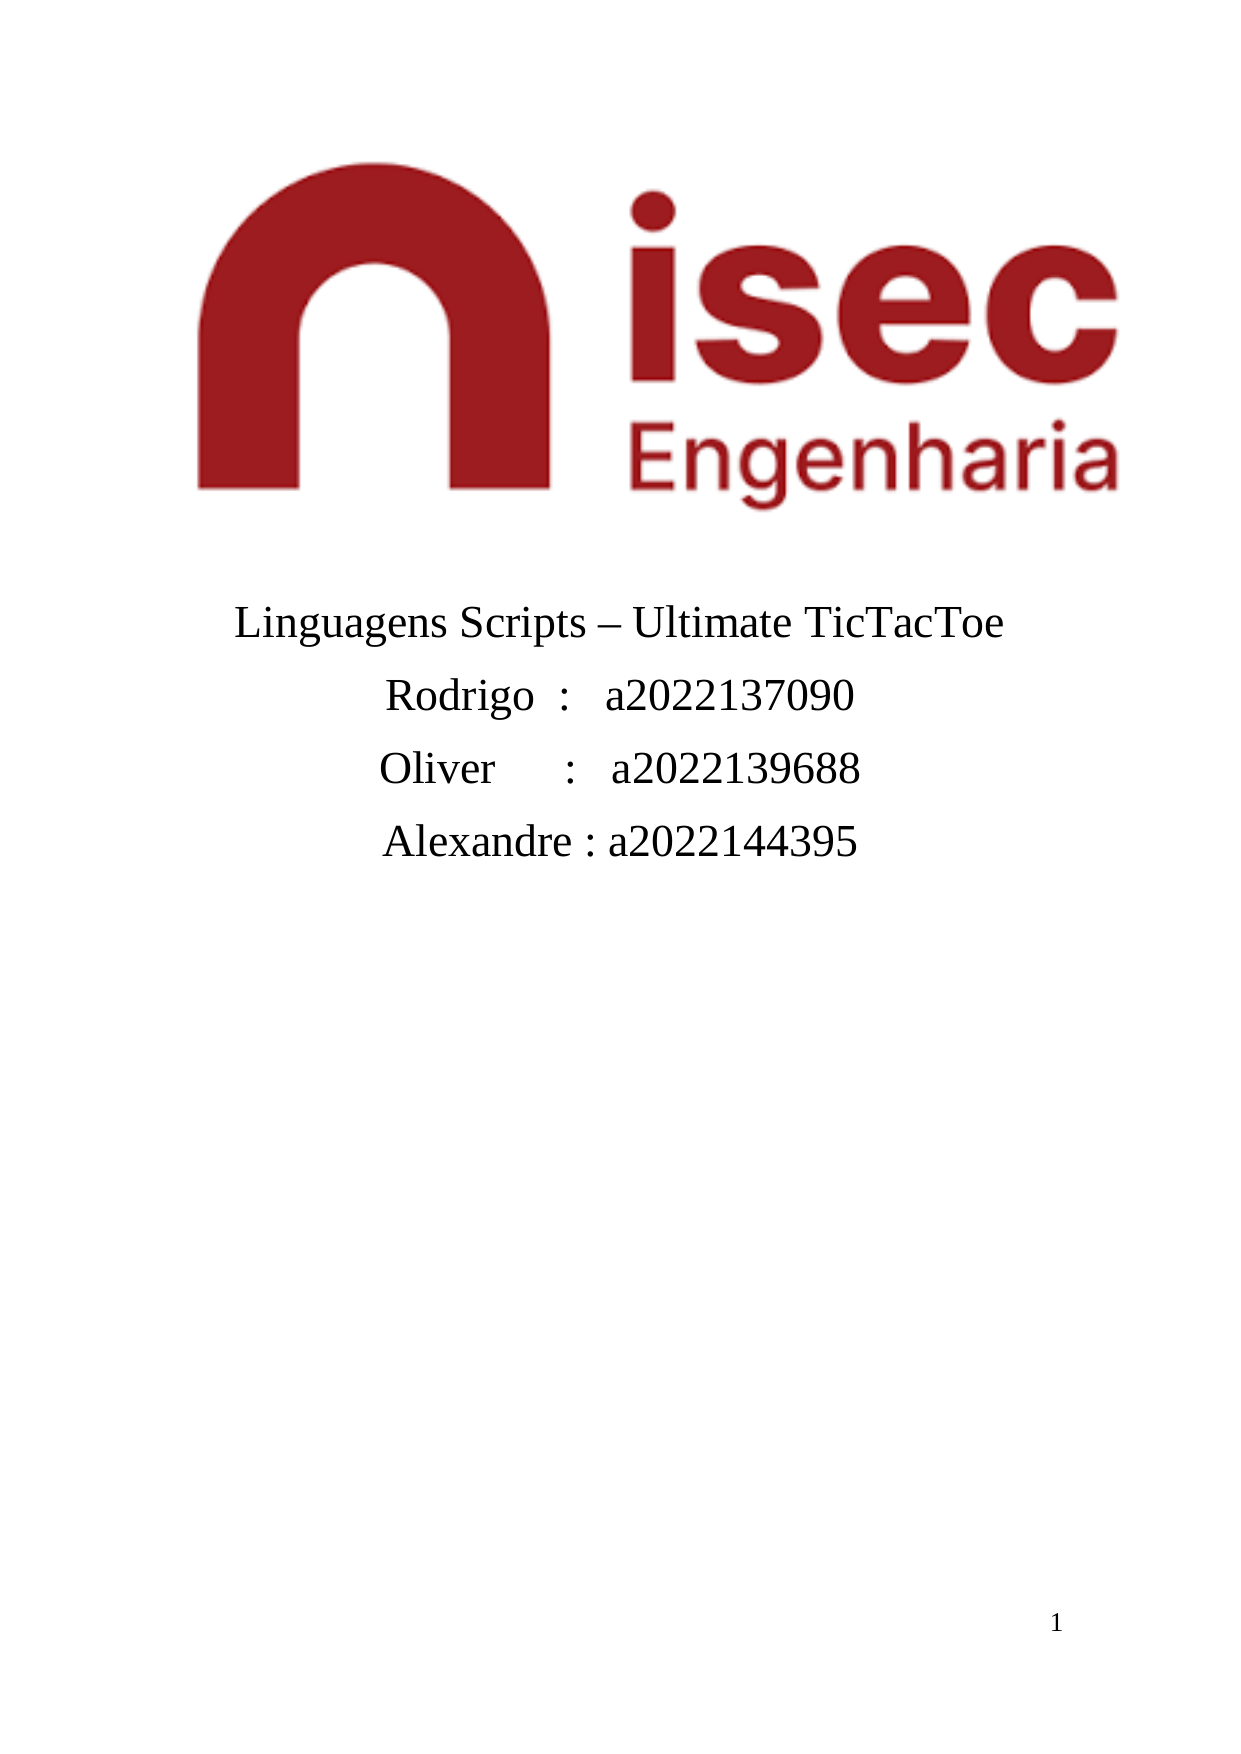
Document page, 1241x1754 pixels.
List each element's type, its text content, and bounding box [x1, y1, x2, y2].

text Alexandre : a2022144395 [177, 814, 1063, 866]
text Rodrigo : a2022137090 [177, 668, 1063, 720]
text Linguagens Scripts – Ultimate TicTacToe [177, 595, 1063, 647]
text Oliver : a2022139688 [177, 741, 1063, 793]
